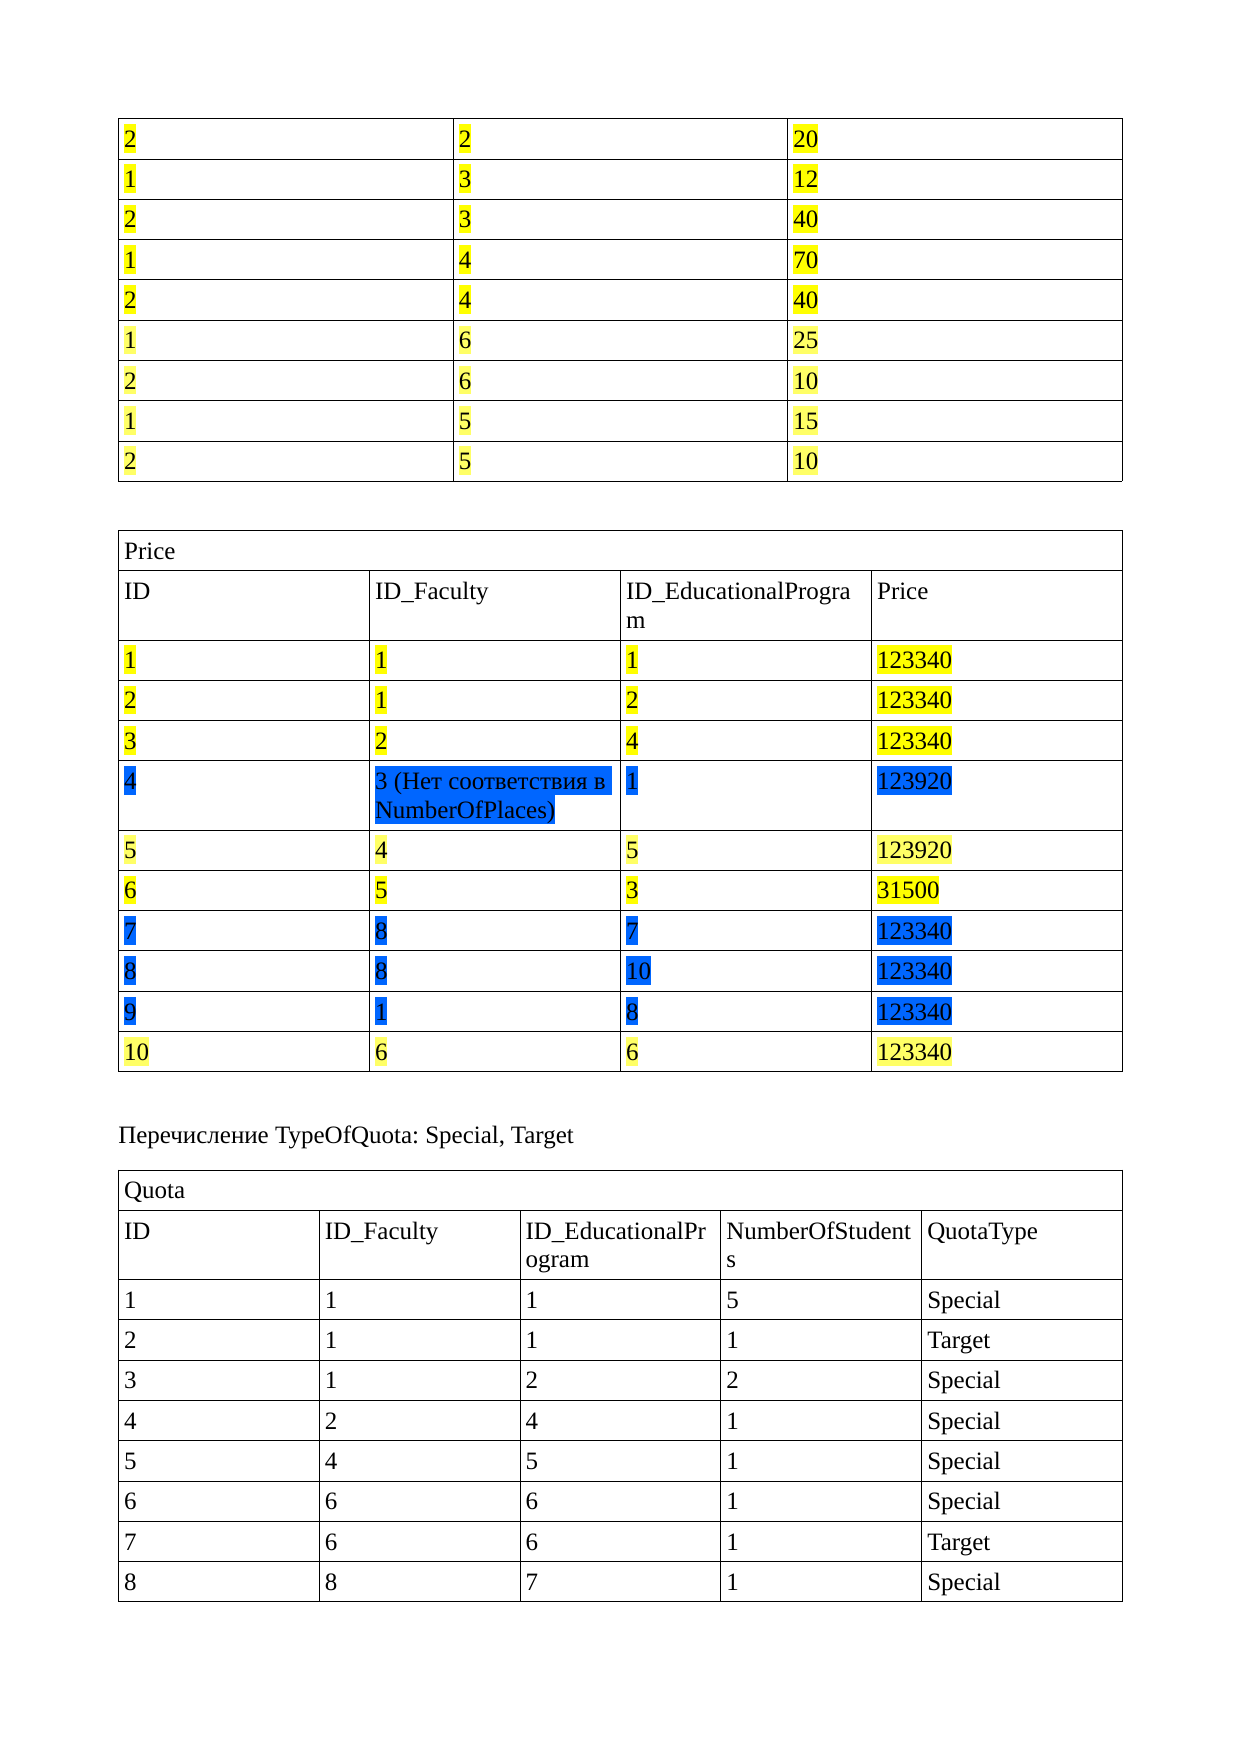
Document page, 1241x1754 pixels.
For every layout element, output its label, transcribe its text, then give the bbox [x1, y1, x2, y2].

table_cell 5 [454, 401, 787, 441]
table_cell 6 [521, 1522, 720, 1561]
table_cell 1 [119, 240, 453, 279]
table_cell 5 [370, 871, 620, 910]
table_cell 2 [119, 1320, 319, 1359]
table_cell Special [922, 1482, 1122, 1521]
table_cell 6 [320, 1482, 520, 1521]
table_cell Special [922, 1441, 1122, 1481]
table_cell 4 [320, 1441, 520, 1481]
table_cell 1 [621, 641, 871, 680]
table_cell 1 [119, 401, 453, 441]
table_cell 2 [320, 1401, 520, 1440]
table_cell ID_Faculty [370, 571, 620, 639]
table_cell 8 [119, 1562, 319, 1601]
table_cell 7 [621, 911, 871, 950]
table_cell 5 [521, 1441, 720, 1481]
table_cell 4 [621, 721, 871, 760]
table_cell 1 [370, 641, 620, 680]
table_cell 1 [119, 1280, 319, 1319]
table_cell 4 [370, 831, 620, 870]
table_cell 2 [119, 361, 453, 400]
table_cell 10 [788, 361, 1122, 400]
table_cell Special [922, 1562, 1122, 1601]
table_cell 1 [521, 1280, 720, 1319]
table_cell 5 [119, 831, 369, 870]
table_cell ID_Faculty [320, 1211, 520, 1279]
text Перечисление TypeOfQuota: Special, Target [118, 1121, 1122, 1149]
table_cell Special [922, 1401, 1122, 1440]
table_cell 6 [521, 1482, 720, 1521]
table_cell 123340 [872, 951, 1122, 991]
table_cell 6 [119, 1482, 319, 1521]
table_cell 8 [370, 911, 620, 950]
table_cell 3 [621, 871, 871, 910]
table_cell 5 [119, 1441, 319, 1481]
table_cell 1 [721, 1482, 921, 1521]
table_cell 1 [370, 992, 620, 1031]
table_cell 2 [721, 1361, 921, 1400]
table_cell 70 [788, 240, 1122, 279]
table_cell 4 [119, 761, 369, 829]
table_cell Special [922, 1361, 1122, 1400]
table_cell 2 [370, 721, 620, 760]
table_cell 6 [320, 1522, 520, 1561]
table_cell 1 [119, 160, 453, 199]
table_cell 3 (Нет соответствия в NumberOfPlaces) [370, 761, 620, 829]
table_cell 2 [119, 280, 453, 320]
table_cell 123340 [872, 1032, 1122, 1071]
table_cell 40 [788, 280, 1122, 320]
table_cell 1 [721, 1441, 921, 1481]
table_cell Target [922, 1320, 1122, 1359]
table_cell 1 [119, 321, 453, 360]
table_cell 2 [119, 200, 453, 239]
table_cell 1 [320, 1320, 520, 1359]
table_cell 4 [454, 280, 787, 320]
table_cell 7 [521, 1562, 720, 1601]
table_cell 123340 [872, 992, 1122, 1031]
table_cell 1 [721, 1522, 921, 1561]
table_header Quota [119, 1171, 1122, 1210]
table_cell 123920 [872, 761, 1122, 829]
table_cell 1 [370, 681, 620, 720]
table_cell 3 [454, 160, 787, 199]
table_cell 1 [320, 1280, 520, 1319]
table_cell 10 [621, 951, 871, 991]
table_cell 6 [621, 1032, 871, 1071]
table_cell 6 [119, 871, 369, 910]
table_cell 9 [119, 992, 369, 1031]
table_cell 6 [370, 1032, 620, 1071]
table_cell 8 [370, 951, 620, 991]
table_header Price [119, 531, 1122, 570]
table_cell 1 [119, 641, 369, 680]
table_cell 40 [788, 200, 1122, 239]
table_cell 7 [119, 1522, 319, 1561]
table_cell ID [119, 1211, 319, 1279]
table_cell 5 [721, 1280, 921, 1319]
table_cell 1 [721, 1562, 921, 1601]
table_cell 2 [521, 1361, 720, 1400]
table_cell 123340 [872, 721, 1122, 760]
table_cell 31500 [872, 871, 1122, 910]
table_cell 4 [119, 1401, 319, 1440]
table_cell 20 [788, 119, 1122, 158]
table_cell 1 [521, 1320, 720, 1359]
table_cell Price [872, 571, 1122, 639]
table_cell 123920 [872, 831, 1122, 870]
table_cell ID [119, 571, 369, 639]
table_cell QuotaType [922, 1211, 1122, 1279]
table_cell 2 [119, 442, 453, 481]
table_cell 2 [621, 681, 871, 720]
table_cell 1 [320, 1361, 520, 1400]
table_cell 10 [788, 442, 1122, 481]
table_cell 3 [454, 200, 787, 239]
table_cell 8 [119, 951, 369, 991]
table_cell 2 [454, 119, 787, 158]
table_cell 4 [454, 240, 787, 279]
table_cell 6 [454, 361, 787, 400]
table_cell 2 [119, 119, 453, 158]
table_cell 5 [454, 442, 787, 481]
table_cell 123340 [872, 911, 1122, 950]
table_cell 1 [721, 1401, 921, 1440]
table_cell 12 [788, 160, 1122, 199]
table_cell 5 [621, 831, 871, 870]
table_cell 8 [320, 1562, 520, 1601]
table_cell 1 [621, 761, 871, 829]
table_cell 15 [788, 401, 1122, 441]
table_cell 4 [521, 1401, 720, 1440]
table_cell 1 [721, 1320, 921, 1359]
table_cell 10 [119, 1032, 369, 1071]
table_cell ID_EducationalProgram [521, 1211, 720, 1279]
table_cell NumberOfStudents [721, 1211, 921, 1279]
table_cell Target [922, 1522, 1122, 1561]
table_cell Special [922, 1280, 1122, 1319]
table_cell 123340 [872, 641, 1122, 680]
table_cell 6 [454, 321, 787, 360]
table_cell 3 [119, 1361, 319, 1400]
table_cell 25 [788, 321, 1122, 360]
table_cell ID_EducationalProgram [621, 571, 871, 639]
table_cell 7 [119, 911, 369, 950]
table_cell 123340 [872, 681, 1122, 720]
table_cell 8 [621, 992, 871, 1031]
table_cell 2 [119, 681, 369, 720]
table_cell 3 [119, 721, 369, 760]
